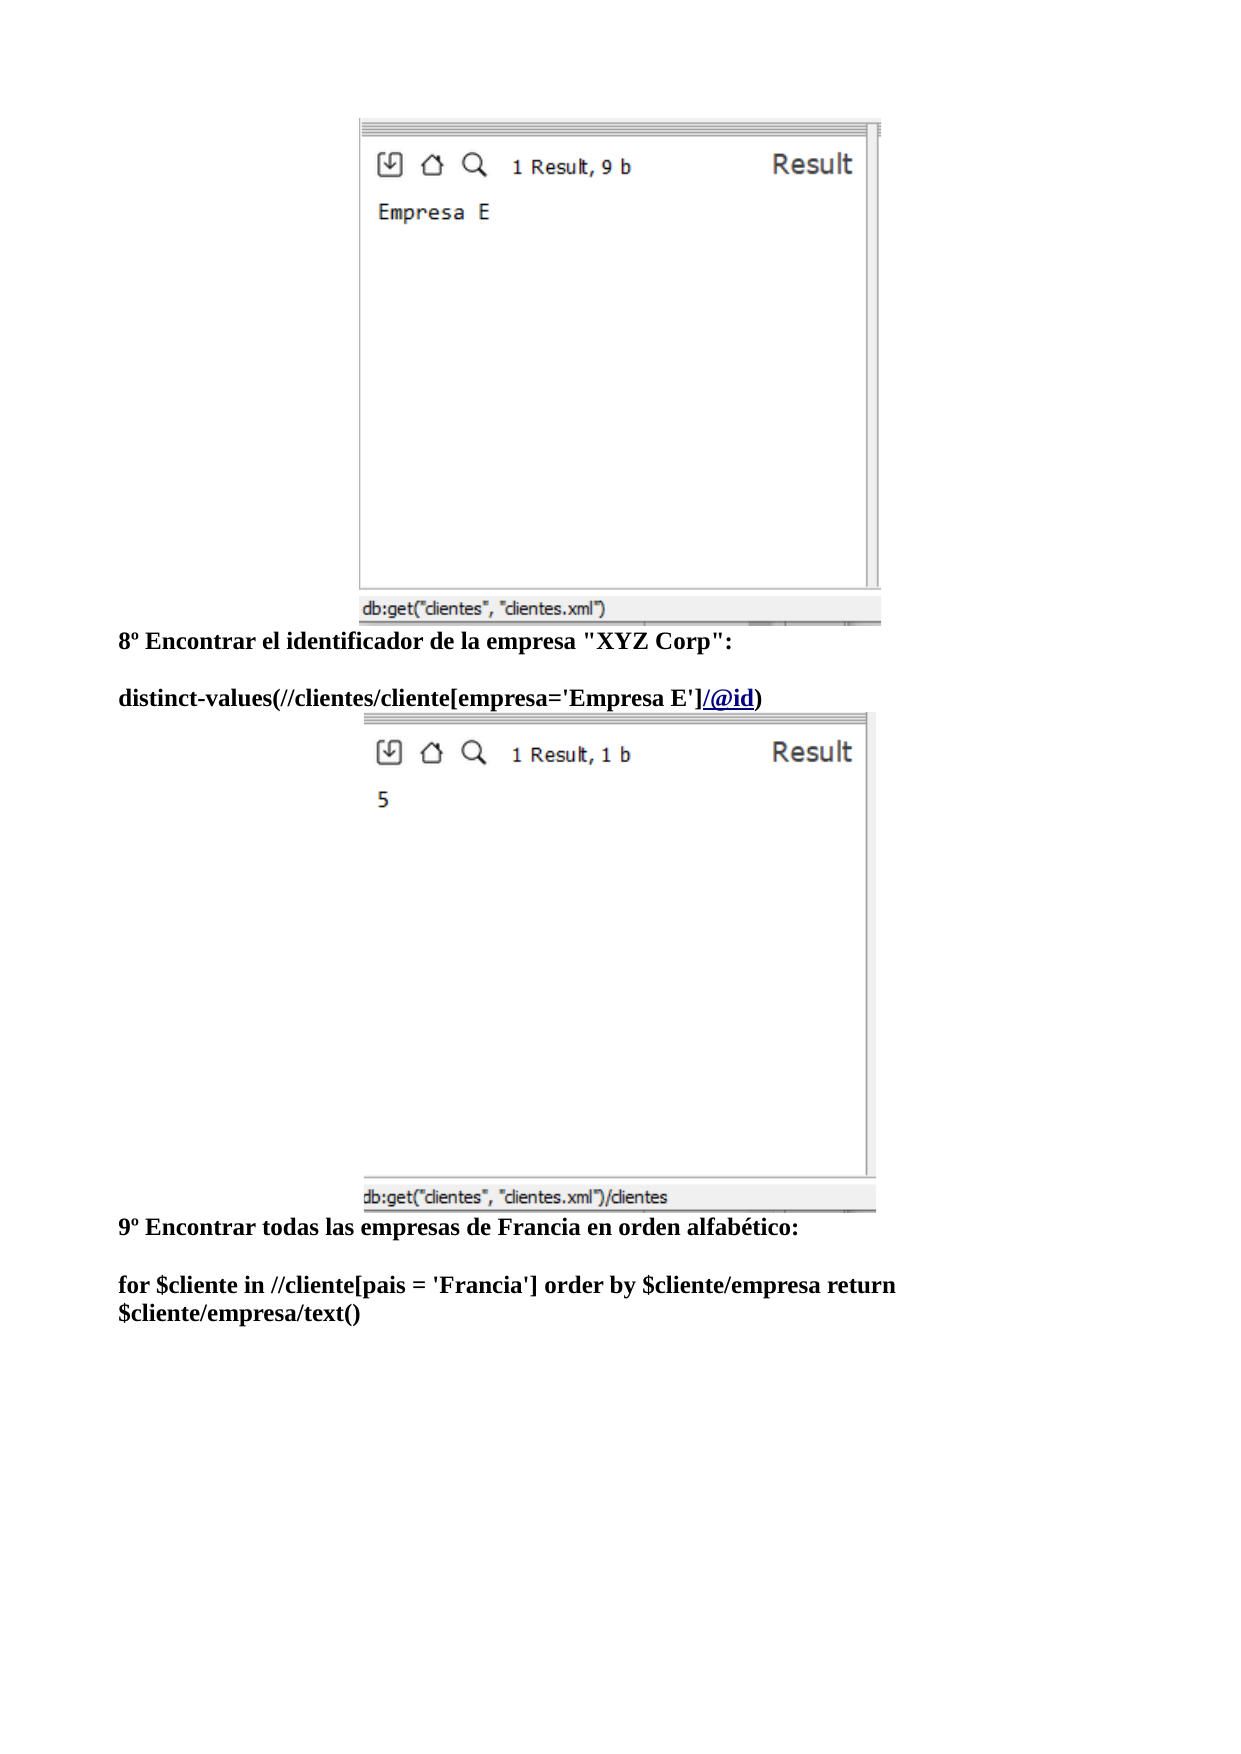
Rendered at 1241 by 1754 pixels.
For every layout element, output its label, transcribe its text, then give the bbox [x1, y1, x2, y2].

text distinct-values(//clientes/cliente[empresa='Empresa E']/@id) [118, 683, 1122, 712]
picture [359, 118, 882, 626]
picture [363, 712, 877, 1213]
text 8º Encontrar el identificador de la empresa "XYZ Corp": [118, 118, 1122, 655]
text for $cliente in //cliente[pais = 'Francia'] order by $cliente/empresa return $cliente/empresa/text() [118, 1270, 1122, 1327]
text 9º Encontrar todas las empresas de Francia en orden alfabético: [118, 712, 1122, 1241]
